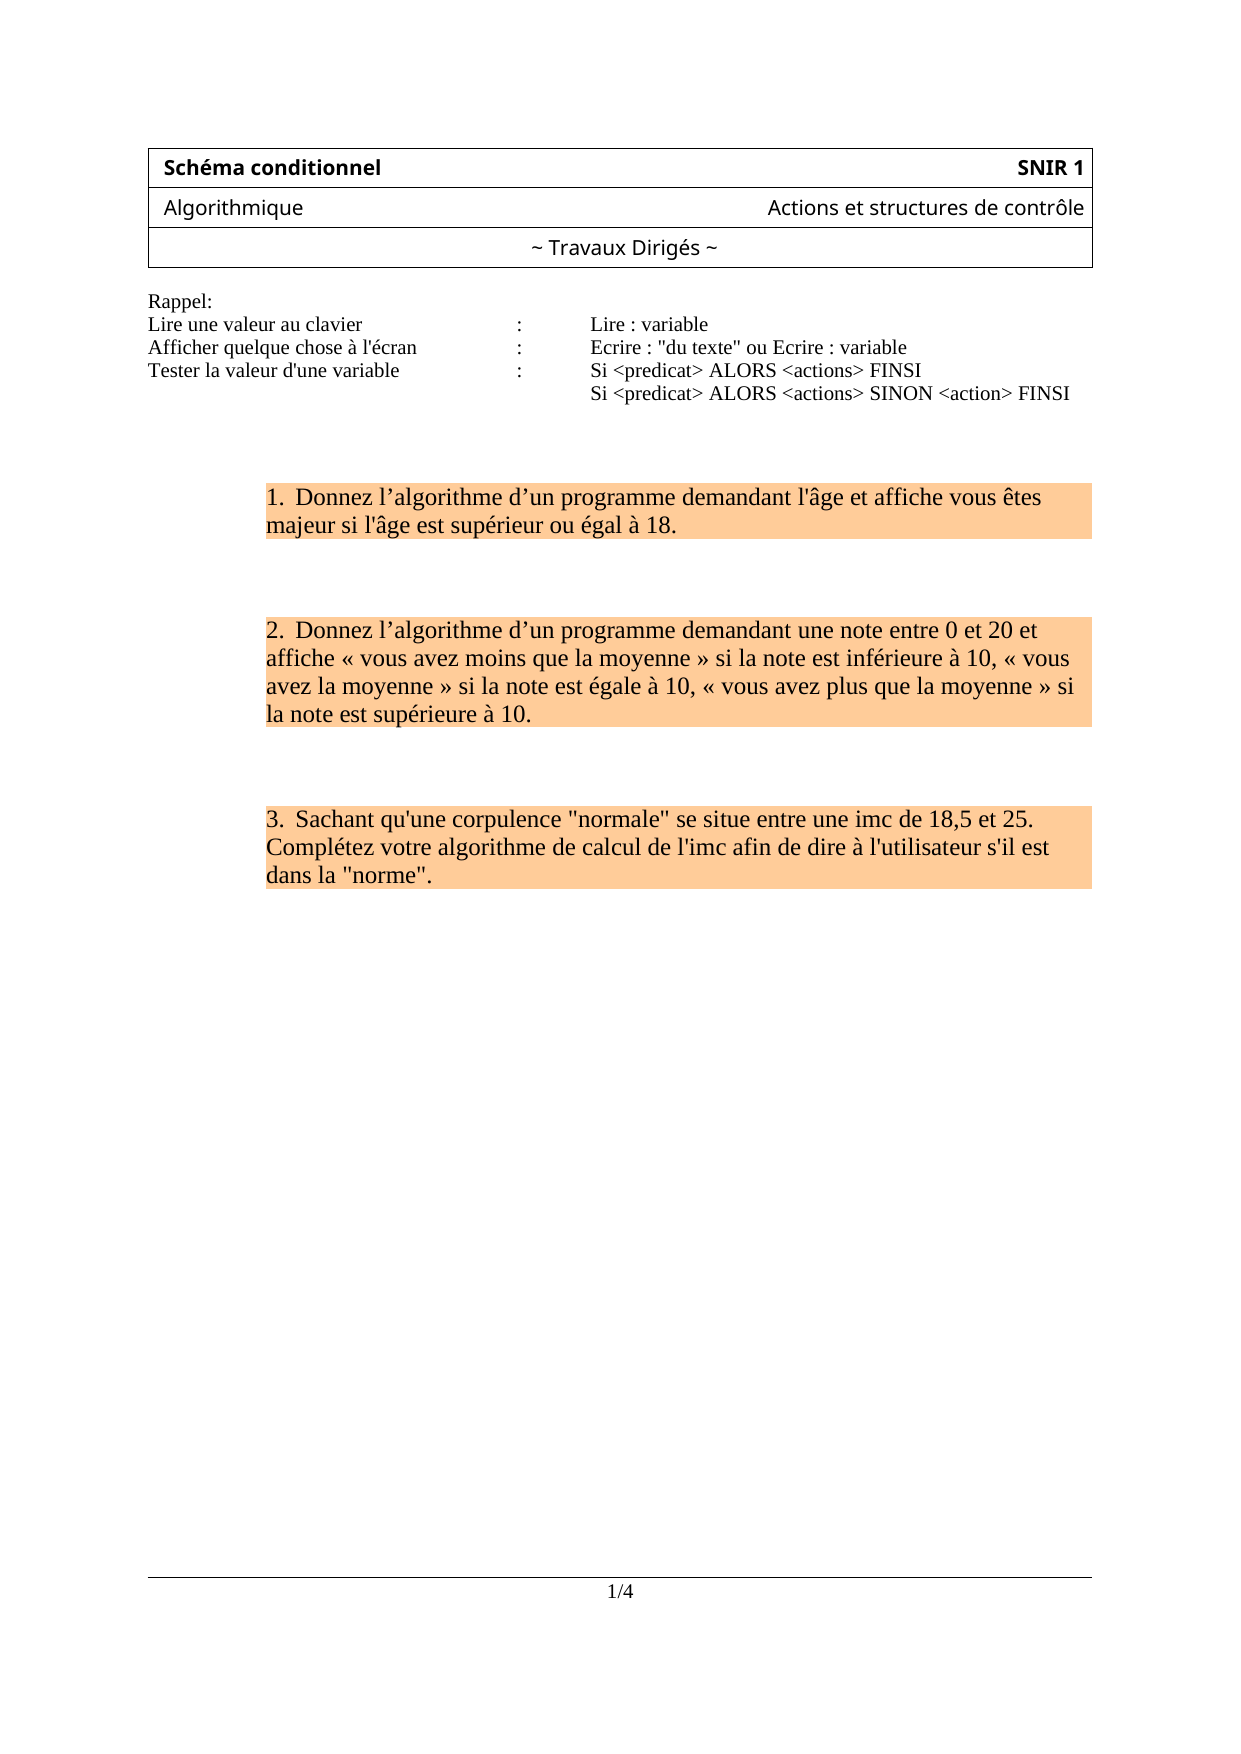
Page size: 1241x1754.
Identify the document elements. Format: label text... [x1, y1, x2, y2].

table_cell Algorithmique Actions et structures de contrôle [149, 188, 1092, 227]
list Sachant qu'une corpulence "normale" se situe entre une imc de 18,5 et 25. Complétez votre algorithme de calcul de l'imc afin de dire à l'utilisateur s'il est dans la "norme". [266, 806, 1092, 889]
text Rappel: [148, 290, 1092, 313]
text Si <predicat> ALORS <actions> SINON <action> FINSI [148, 382, 1092, 405]
table_cell ~ Travaux Dirigés ~ [149, 228, 1092, 267]
text Lire une valeur au clavier : Lire : variable [148, 313, 1092, 336]
text Tester la valeur d'une variable : Si <predicat> ALORS <actions> FINSI [148, 359, 1092, 382]
list Donnez l’algorithme d’un programme demandant une note entre 0 et 20 et affiche « vous avez moins que la moyenne » si la note est inférieure à 10, « vous avez la moyenne » si la note est égale à 10, « vous avez plus que la moyenne » si la note est supérieure à 10. [266, 617, 1092, 727]
text Afficher quelque chose à l'écran : Ecrire : "du texte" ou Ecrire : variable [148, 336, 1092, 359]
table_header Schéma conditionnel SNIR 1 [149, 149, 1092, 187]
list Donnez l’algorithme d’un programme demandant l'âge et affiche vous êtes majeur si l'âge est supérieur ou égal à 18. [266, 483, 1092, 539]
